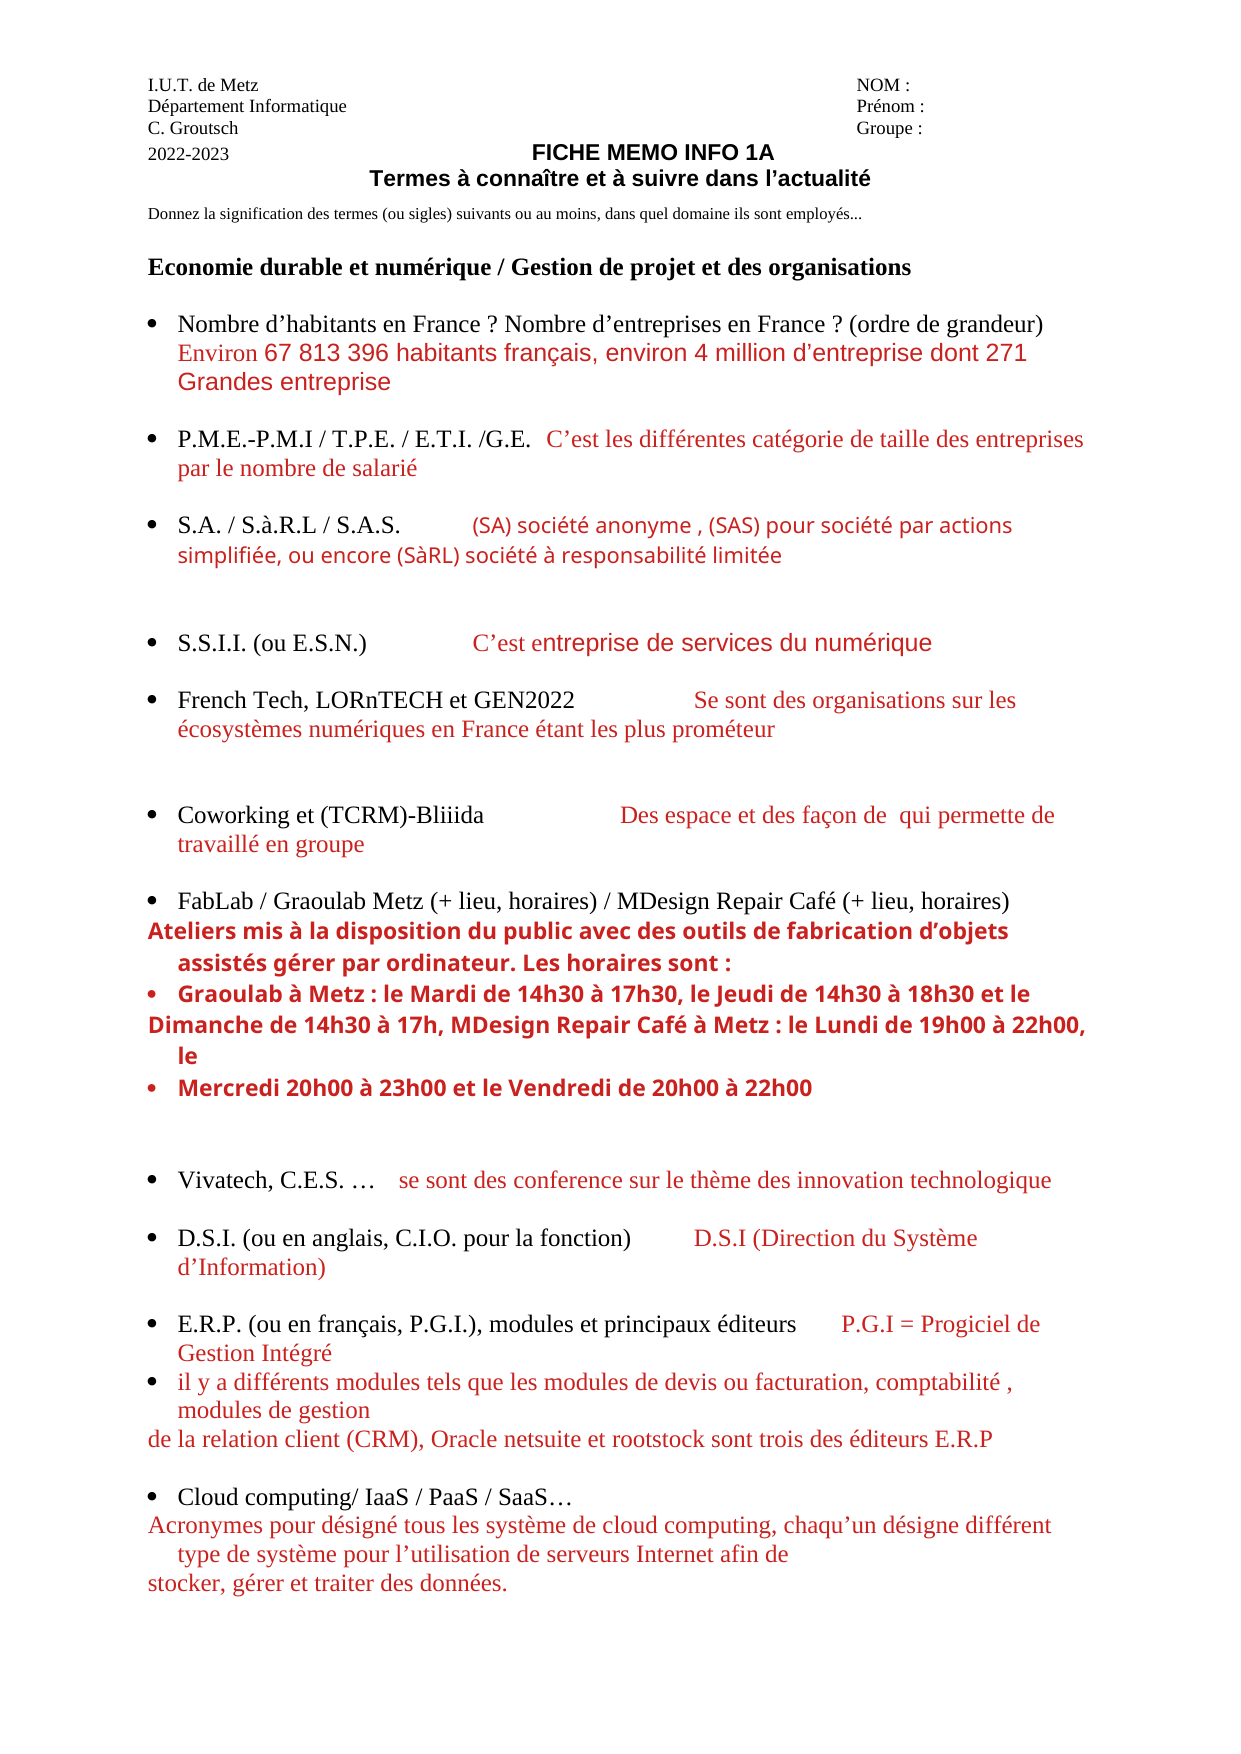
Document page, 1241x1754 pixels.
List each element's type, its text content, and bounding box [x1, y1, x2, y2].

list FabLab / Graoulab Metz (+ lieu, horaires) / MDesign Repair Café (+ lieu, horaires) [148, 886, 1093, 915]
list il y a différents modules tels que les modules de devis ou facturation, comptabilité , modules de gestion [148, 1367, 1093, 1424]
list Graoulab à Metz : le Mardi de 14h30 à 17h30, le Jeudi de 14h30 à 18h30 et le [148, 978, 1093, 1009]
list E.R.P. (ou en français, P.G.I.), modules et principaux éditeurs P.G.I = Progiciel de Gestion Intégré [148, 1309, 1093, 1367]
list Ateliers mis à la disposition du public avec des outils de fabrication d’objets assistés gérer par ordinateur. Les horaires sont : [148, 915, 1093, 978]
text I.U.T. de Metz NOM : [148, 74, 1093, 95]
list Acronymes pour désigné tous les système de cloud computing, chaqu’un désigne différent type de système pour l’utilisation de serveurs Internet afin de [148, 1511, 1093, 1568]
list S.S.I.I. (ou E.S.N.) C’est entreprise de services du numérique [148, 628, 1093, 656]
list French Tech, LORnTECH et GEN2022 Se sont des organisations sur les écosystèmes numériques en France étant les plus prométeur [148, 685, 1093, 743]
list Nombre d’habitants en France ? Nombre d’entreprises en France ? (ordre de grandeur) Environ 67 813 396 habitants français, environ 4 million d’entreprise dont 271 Grandes entreprise [148, 309, 1093, 396]
text Economie durable et numérique / Gestion de projet et des organisations [148, 252, 1093, 280]
text Département Informatique Prénom : [148, 95, 1093, 117]
list Mercredi 20h00 à 23h00 et le Vendredi de 20h00 à 22h00 [148, 1071, 1093, 1103]
text C. Groutsch Groupe : [148, 117, 1093, 138]
list Dimanche de 14h30 à 17h, MDesign Repair Café à Metz : le Lundi de 19h00 à 22h00, le [148, 1009, 1093, 1071]
list D.S.I. (ou en anglais, C.I.O. pour la fonction) D.S.I (Direction du Système d’Information) [148, 1223, 1093, 1281]
list stocker, gérer et traiter des données. [148, 1568, 1093, 1597]
text Donnez la signification des termes (ou sigles) suivants ou au moins, dans quel domaine ils sont employés... [148, 204, 1093, 223]
text 2022-2023 FICHE MEMO INFO 1A [148, 138, 1093, 165]
list de la relation client (CRM), Oracle netsuite et rootstock sont trois des éditeurs E.R.P [148, 1424, 1093, 1453]
list Coworking et (TCRM)-Bliiida Des espace et des façon de qui permette de travaillé en groupe [148, 800, 1093, 858]
list Cloud computing/ IaaS / PaaS / SaaS… [148, 1482, 1093, 1511]
list Vivatech, C.E.S. … se sont des conference sur le thème des innovation technologique [148, 1166, 1093, 1194]
list S.A. / S.à.R.L / S.A.S. (SA) société anonyme , (SAS) pour société par actions simplifiée, ou encore (SàRL) société à responsabilité limitée [148, 511, 1093, 570]
list P.M.E.-P.M.I / T.P.E. / E.T.I. /G.E. C’est les différentes catégorie de taille des entreprises par le nombre de salarié [148, 424, 1093, 482]
text Termes à connaître et à suivre dans l’actualité [148, 165, 1093, 191]
